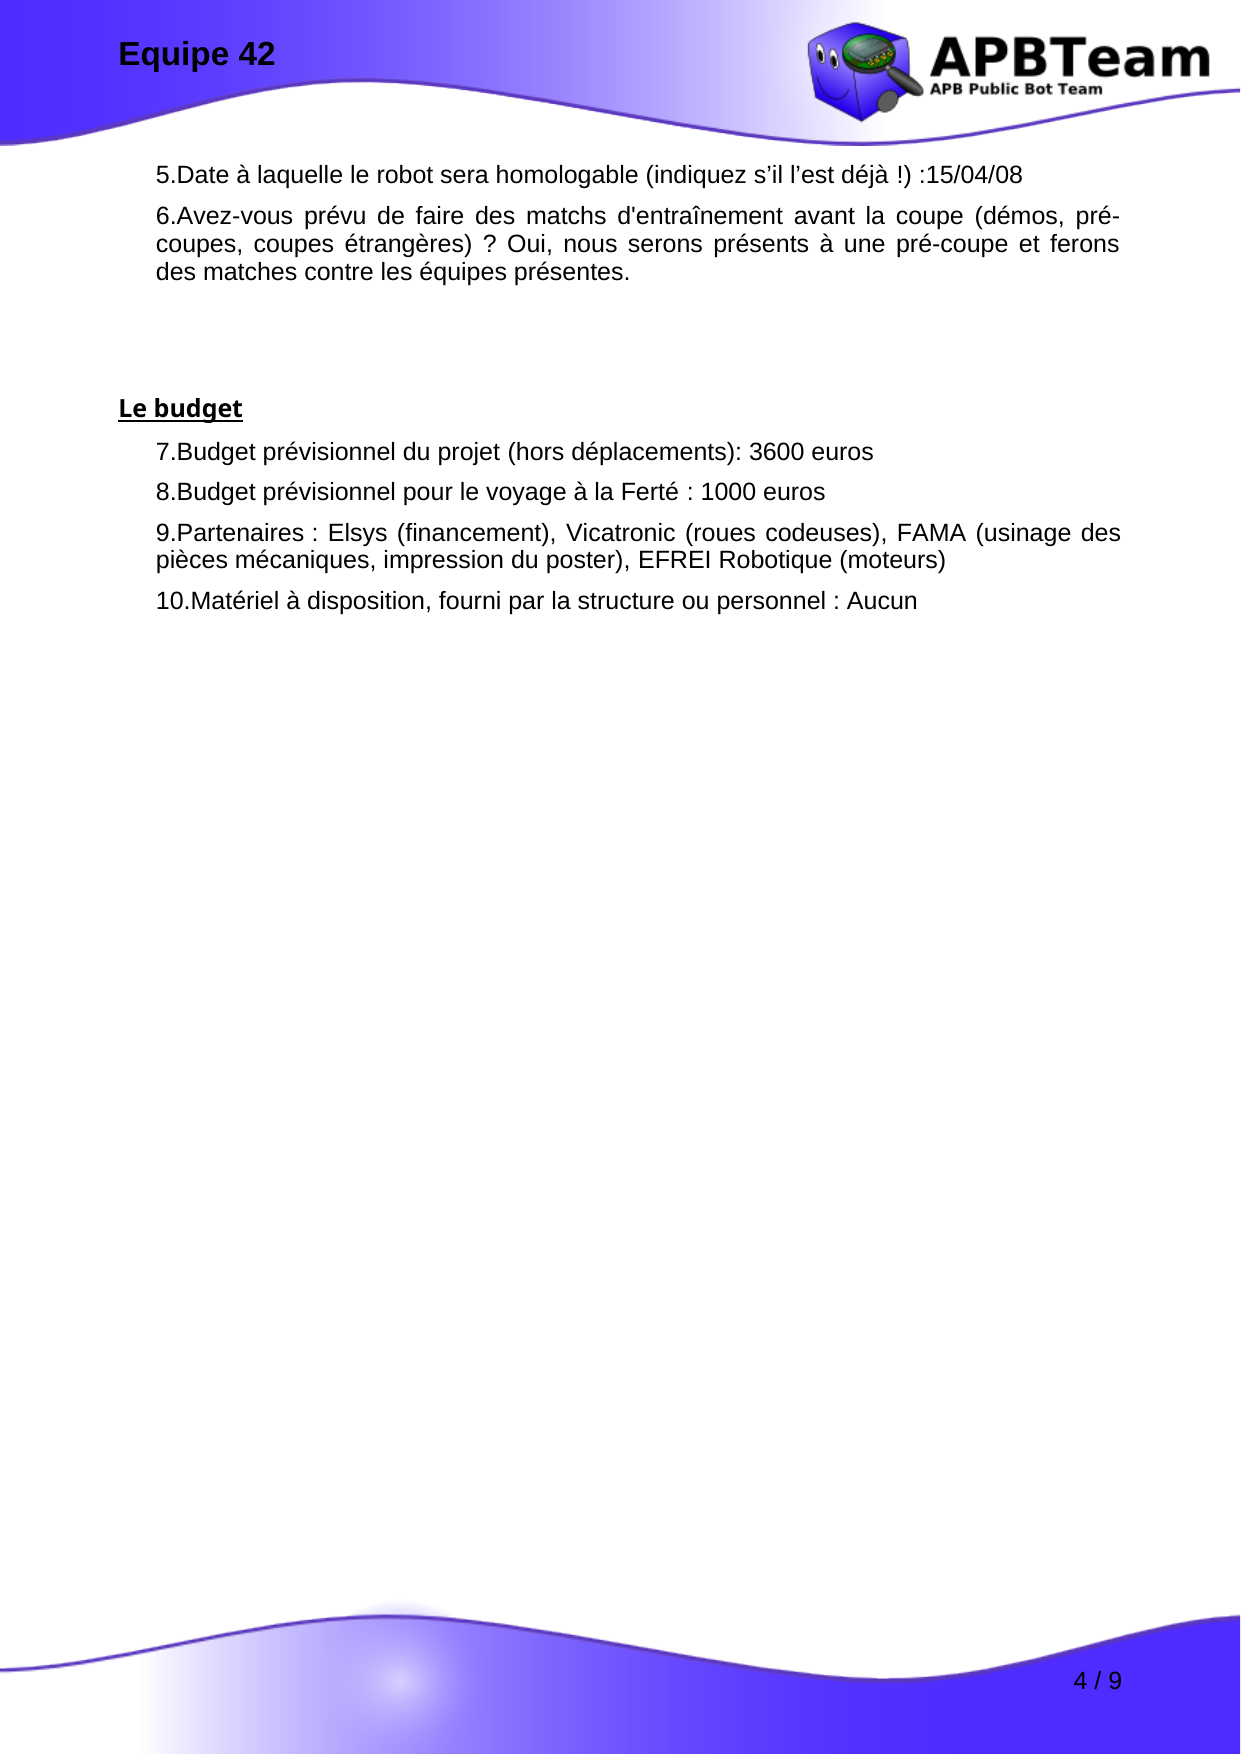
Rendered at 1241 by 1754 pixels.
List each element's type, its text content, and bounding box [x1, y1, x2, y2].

list Date à laquelle le robot sera homologable (indiquez s’il l’est déjà !) :15/04/08 [156, 161, 1122, 189]
list Budget prévisionnel pour le voyage à la Ferté : 1000 euros [156, 478, 1122, 506]
list Budget prévisionnel du projet (hors déplacements): 3600 euros [156, 438, 1122, 466]
list Matériel à disposition, fourni par la structure ou personnel : Aucun [156, 587, 1122, 615]
text Le budget [118, 391, 1122, 425]
picture [0, 1599, 1241, 1754]
list Avez-vous prévu de faire des matchs d'entraînement avant la coupe (démos, pré-coupes, coupes étrangères) ? Oui, nous serons présents à une pré-coupe et ferons des matches contre les équipes présentes. [156, 202, 1122, 285]
picture [0, 0, 1241, 146]
list Partenaires : Elsys (financement), Vicatronic (roues codeuses), FAMA (usinage des pièces mécaniques, impression du poster), EFREI Robotique (moteurs) [156, 518, 1122, 574]
